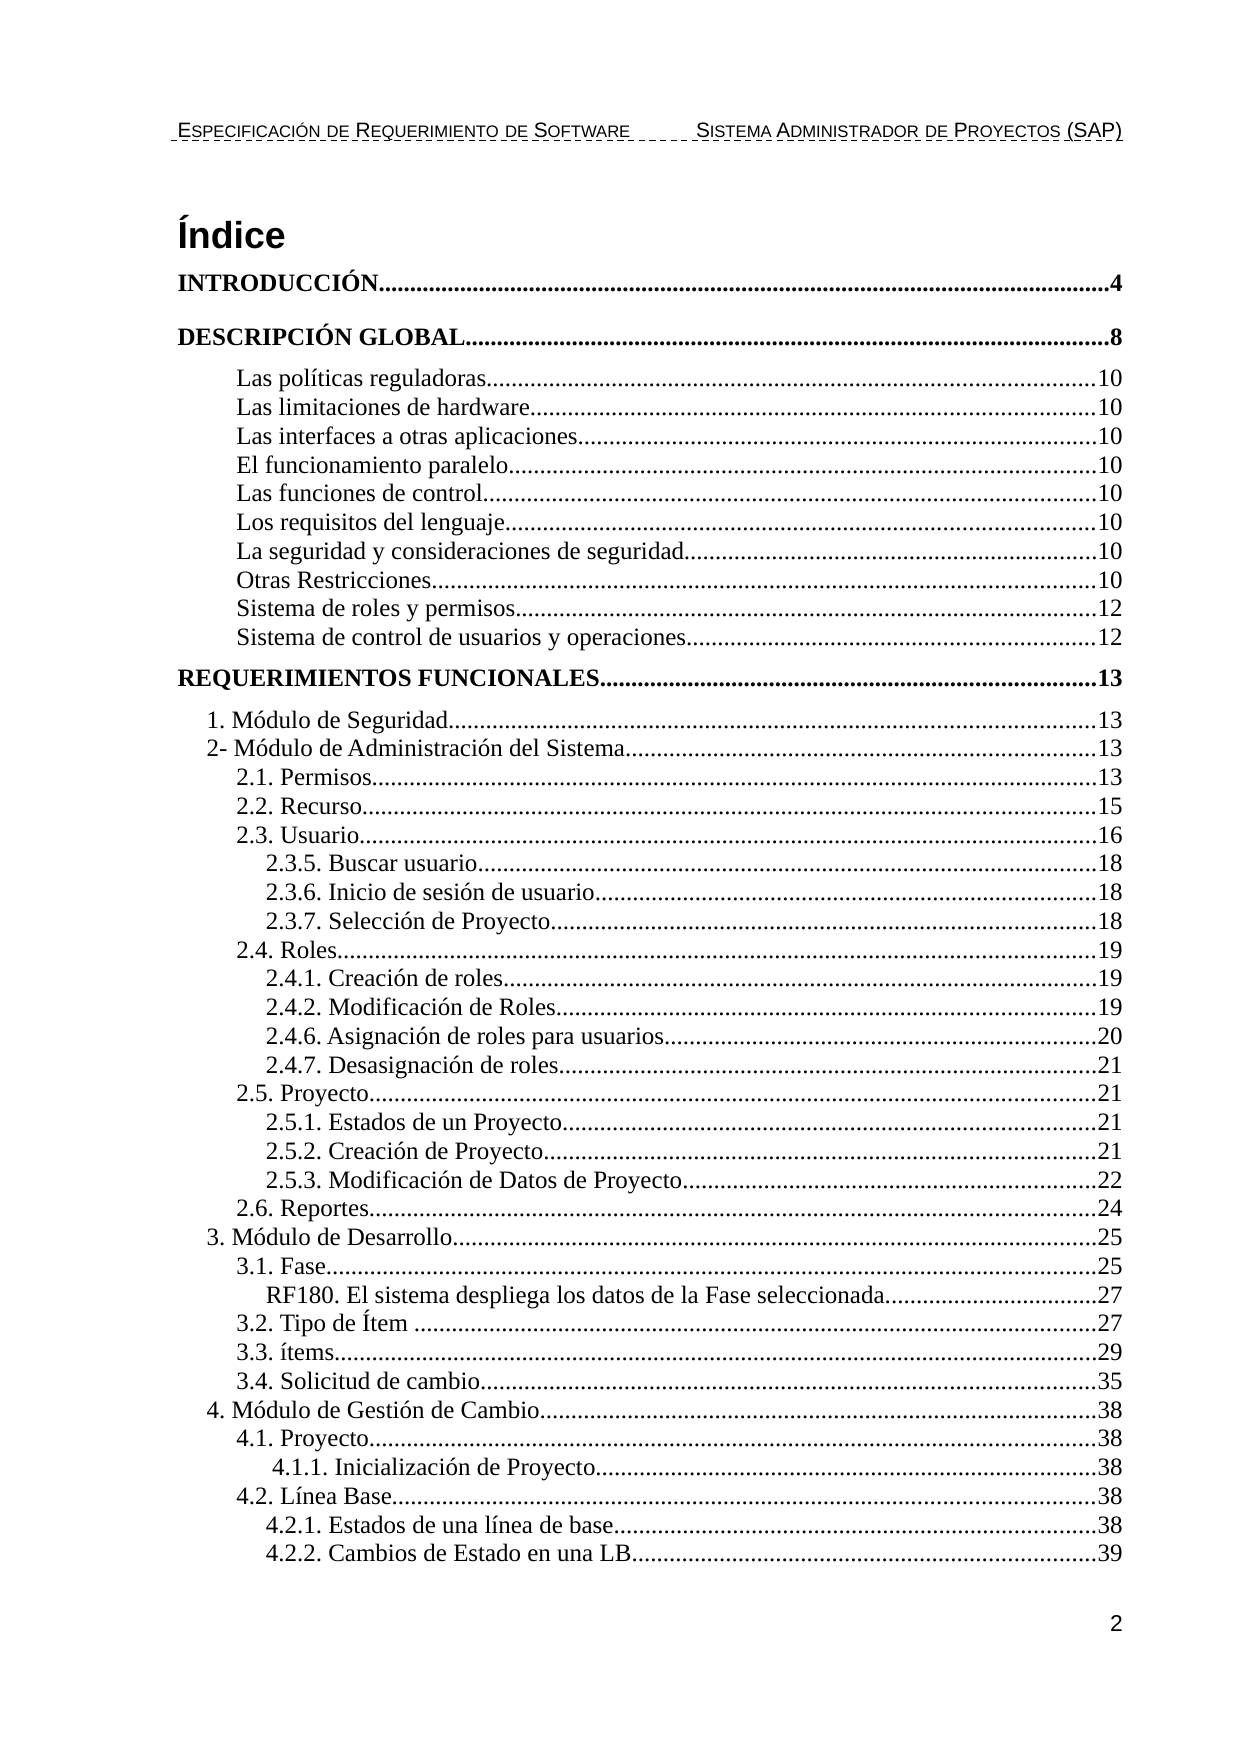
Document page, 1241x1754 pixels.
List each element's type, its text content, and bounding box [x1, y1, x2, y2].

text Las limitaciones de hardware 10 [236, 392, 1122, 421]
text La seguridad y consideraciones de seguridad 10 [236, 536, 1122, 565]
text 4.2.2. Cambios de Estado en una LB 39 [266, 1538, 1122, 1567]
text 2.5. Proyecto 21 [236, 1078, 1122, 1107]
text 2.4.2. Modificación de Roles 19 [266, 992, 1122, 1021]
text 2.3.7. Selección de Proyecto 18 [266, 906, 1122, 935]
text 2.5.2. Creación de Proyecto 21 [266, 1136, 1122, 1165]
text Las políticas reguladoras 10 [236, 363, 1122, 392]
text 2.5.3. Modificación de Datos de Proyecto 22 [266, 1165, 1122, 1193]
text 2.5.1. Estados de un Proyecto 21 [266, 1107, 1122, 1136]
text 2.3.5. Buscar usuario 18 [266, 848, 1122, 877]
text 2.4.1. Creación de roles 19 [266, 963, 1122, 992]
text 4.1. Proyecto 38 [236, 1423, 1122, 1452]
subtitle Índice [177, 213, 1122, 256]
text Otras Restricciones 10 [236, 565, 1122, 593]
text 3. Módulo de Desarrollo 25 [206, 1222, 1122, 1251]
text 3.1. Fase 25 [236, 1251, 1122, 1280]
text 4.2. Línea Base 38 [236, 1481, 1122, 1510]
text DESCRIPCIÓN GLOBAL 8 [177, 322, 1122, 351]
text 2.4. Roles 19 [236, 935, 1122, 963]
text Las funciones de control 10 [236, 478, 1122, 507]
text 2.4.7. Desasignación de roles 21 [266, 1050, 1122, 1078]
text 2.3. Usuario 16 [236, 820, 1122, 848]
text El funcionamiento paralelo 10 [236, 450, 1122, 478]
text Los requisitos del lenguaje 10 [236, 507, 1122, 536]
text 3.2. Tipo de Ítem 27 [236, 1308, 1122, 1337]
text 2.3.6. Inicio de sesión de usuario 18 [266, 877, 1122, 906]
text RF180. El sistema despliega los datos de la Fase seleccionada. 27 [266, 1280, 1122, 1308]
text 2.1. Permisos 13 [236, 762, 1122, 791]
text 2.2. Recurso 15 [236, 791, 1122, 820]
text INTRODUCCIÓN 4 [177, 268, 1122, 297]
text 3.3. ítems 29 [236, 1337, 1122, 1366]
text 4.1.1. Inicialización de Proyecto 38 [266, 1452, 1122, 1481]
text 4.2.1. Estados de una línea de base 38 [266, 1510, 1122, 1538]
text 3.4. Solicitud de cambio 35 [236, 1366, 1122, 1395]
text REQUERIMIENTOS FUNCIONALES 13 [177, 663, 1122, 692]
text Sistema de roles y permisos. 12 [236, 593, 1122, 622]
text 1. Módulo de Seguridad 13 [206, 705, 1122, 733]
text 2- Módulo de Administración del Sistema 13 [206, 733, 1122, 762]
text Las interfaces a otras aplicaciones 10 [236, 421, 1122, 450]
text 2.6. Reportes 24 [236, 1193, 1122, 1222]
text 4. Módulo de Gestión de Cambio 38 [206, 1395, 1122, 1423]
text Sistema de control de usuarios y operaciones 12 [236, 622, 1122, 651]
text 2.4.6. Asignación de roles para usuarios 20 [266, 1021, 1122, 1050]
